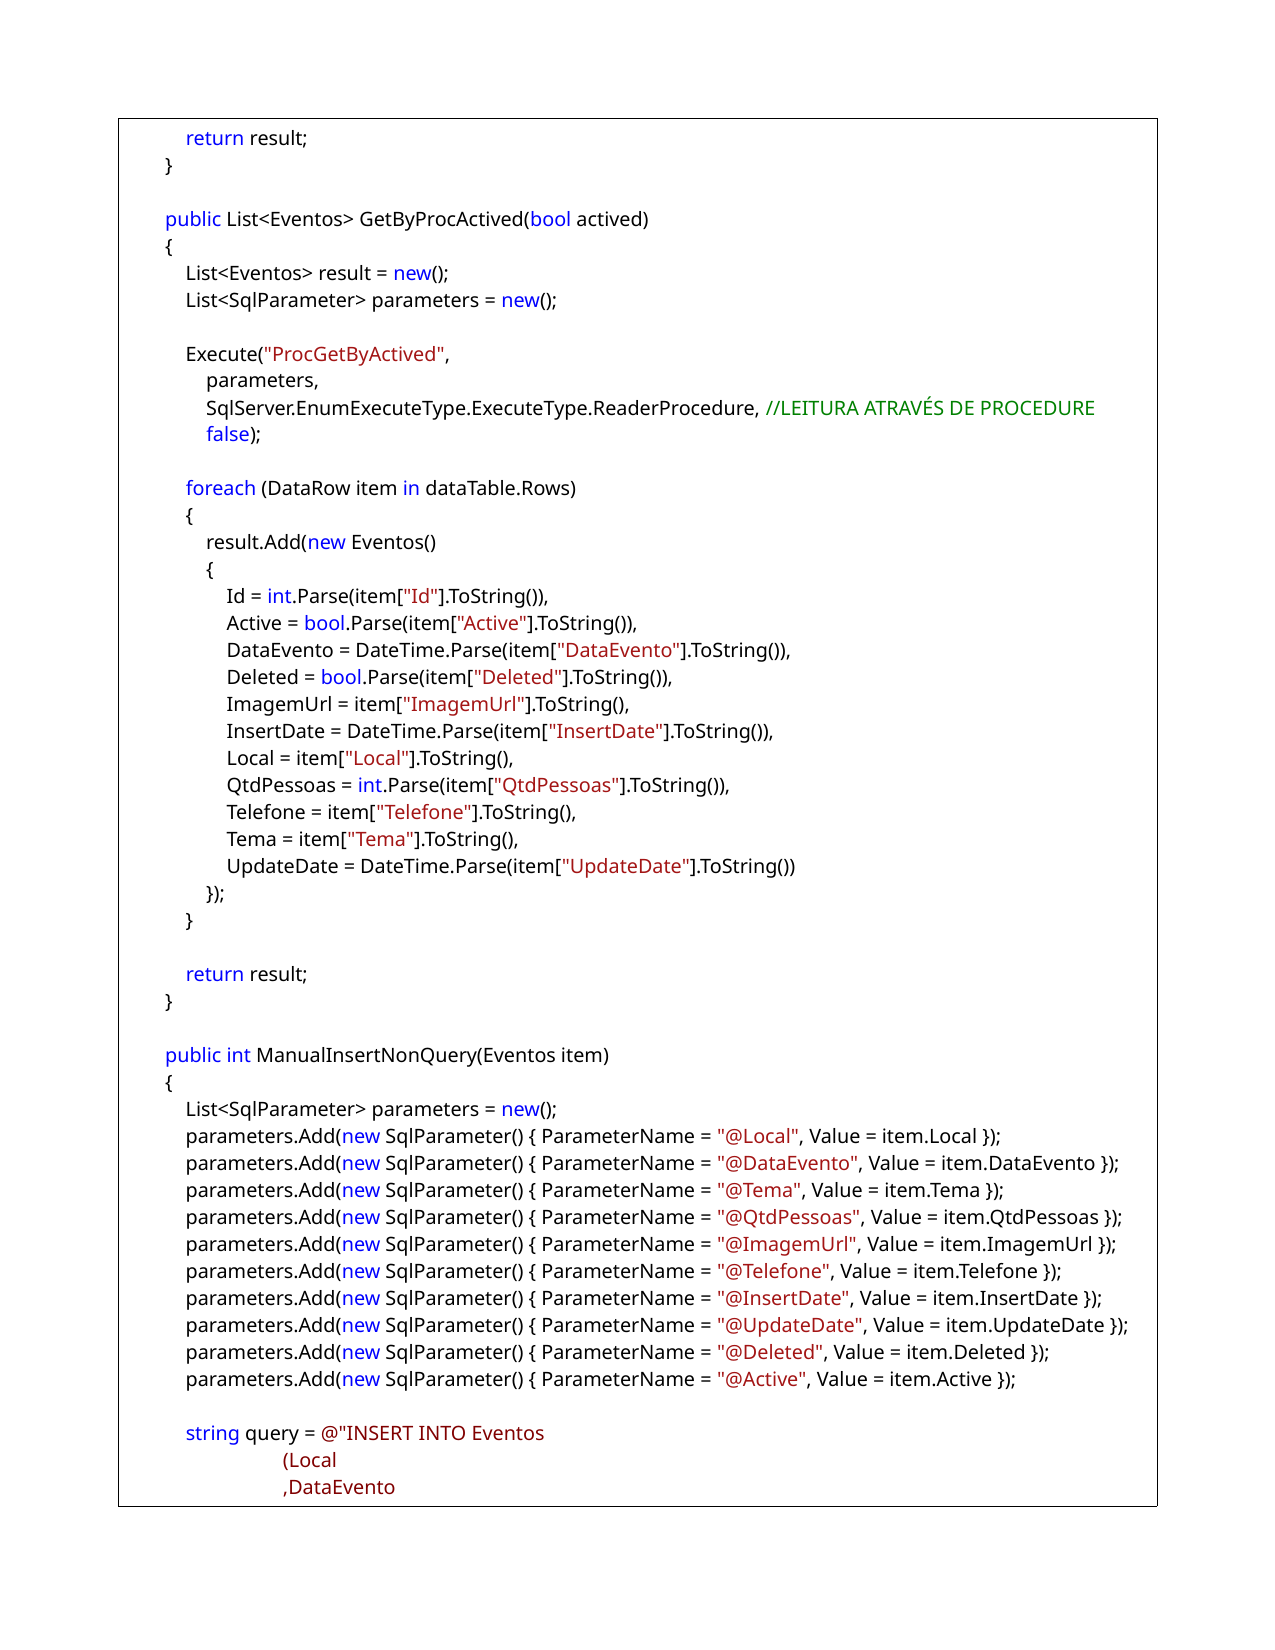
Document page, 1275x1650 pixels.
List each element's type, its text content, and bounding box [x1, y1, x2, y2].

table_header return result; } public List<Eventos> GetByProcActived(bool actived) { List<Eventos> result = new(); List<SqlParameter> parameters = new(); Execute("ProcGetByActived", parameters, SqlServer.EnumExecuteType.ExecuteType.ReaderProcedure, //LEITURA ATRAVÉS DE PROCEDURE false); foreach (DataRow item in dataTable.Rows) { result.Add(new Eventos() { Id = int.Parse(item["Id"].ToString()), Active = bool.Parse(item["Active"].ToString()), DataEvento = DateTime.Parse(item["DataEvento"].ToString()), Deleted = bool.Parse(item["Deleted"].ToString()), ImagemUrl = item["ImagemUrl"].ToString(), InsertDate = DateTime.Parse(item["InsertDate"].ToString()), Local = item["Local"].ToString(), QtdPessoas = int.Parse(item["QtdPessoas"].ToString()), Telefone = item["Telefone"].ToString(), Tema = item["Tema"].ToString(), UpdateDate = DateTime.Parse(item["UpdateDate"].ToString()) }); } return result; } public int ManualInsertNonQuery(Eventos item) { List<SqlParameter> parameters = new(); parameters.Add(new SqlParameter() { ParameterName = "@Local", Value = item.Local }); parameters.Add(new SqlParameter() { ParameterName = "@DataEvento", Value = item.DataEvento }); parameters.Add(new SqlParameter() { ParameterName = "@Tema", Value = item.Tema }); parameters.Add(new SqlParameter() { ParameterName = "@QtdPessoas", Value = item.QtdPessoas }); parameters.Add(new SqlParameter() { ParameterName = "@ImagemUrl", Value = item.ImagemUrl }); parameters.Add(new SqlParameter() { ParameterName = "@Telefone", Value = item.Telefone }); parameters.Add(new SqlParameter() { ParameterName = "@InsertDate", Value = item.InsertDate }); parameters.Add(new SqlParameter() { ParameterName = "@UpdateDate", Value = item.UpdateDate }); parameters.Add(new SqlParameter() { ParameterName = "@Deleted", Value = item.Deleted }); parameters.Add(new SqlParameter() { ParameterName = "@Active", Value = item.Active }); string query = @"INSERT INTO Eventos (Local ,DataEvento [119, 119, 1157, 1506]
